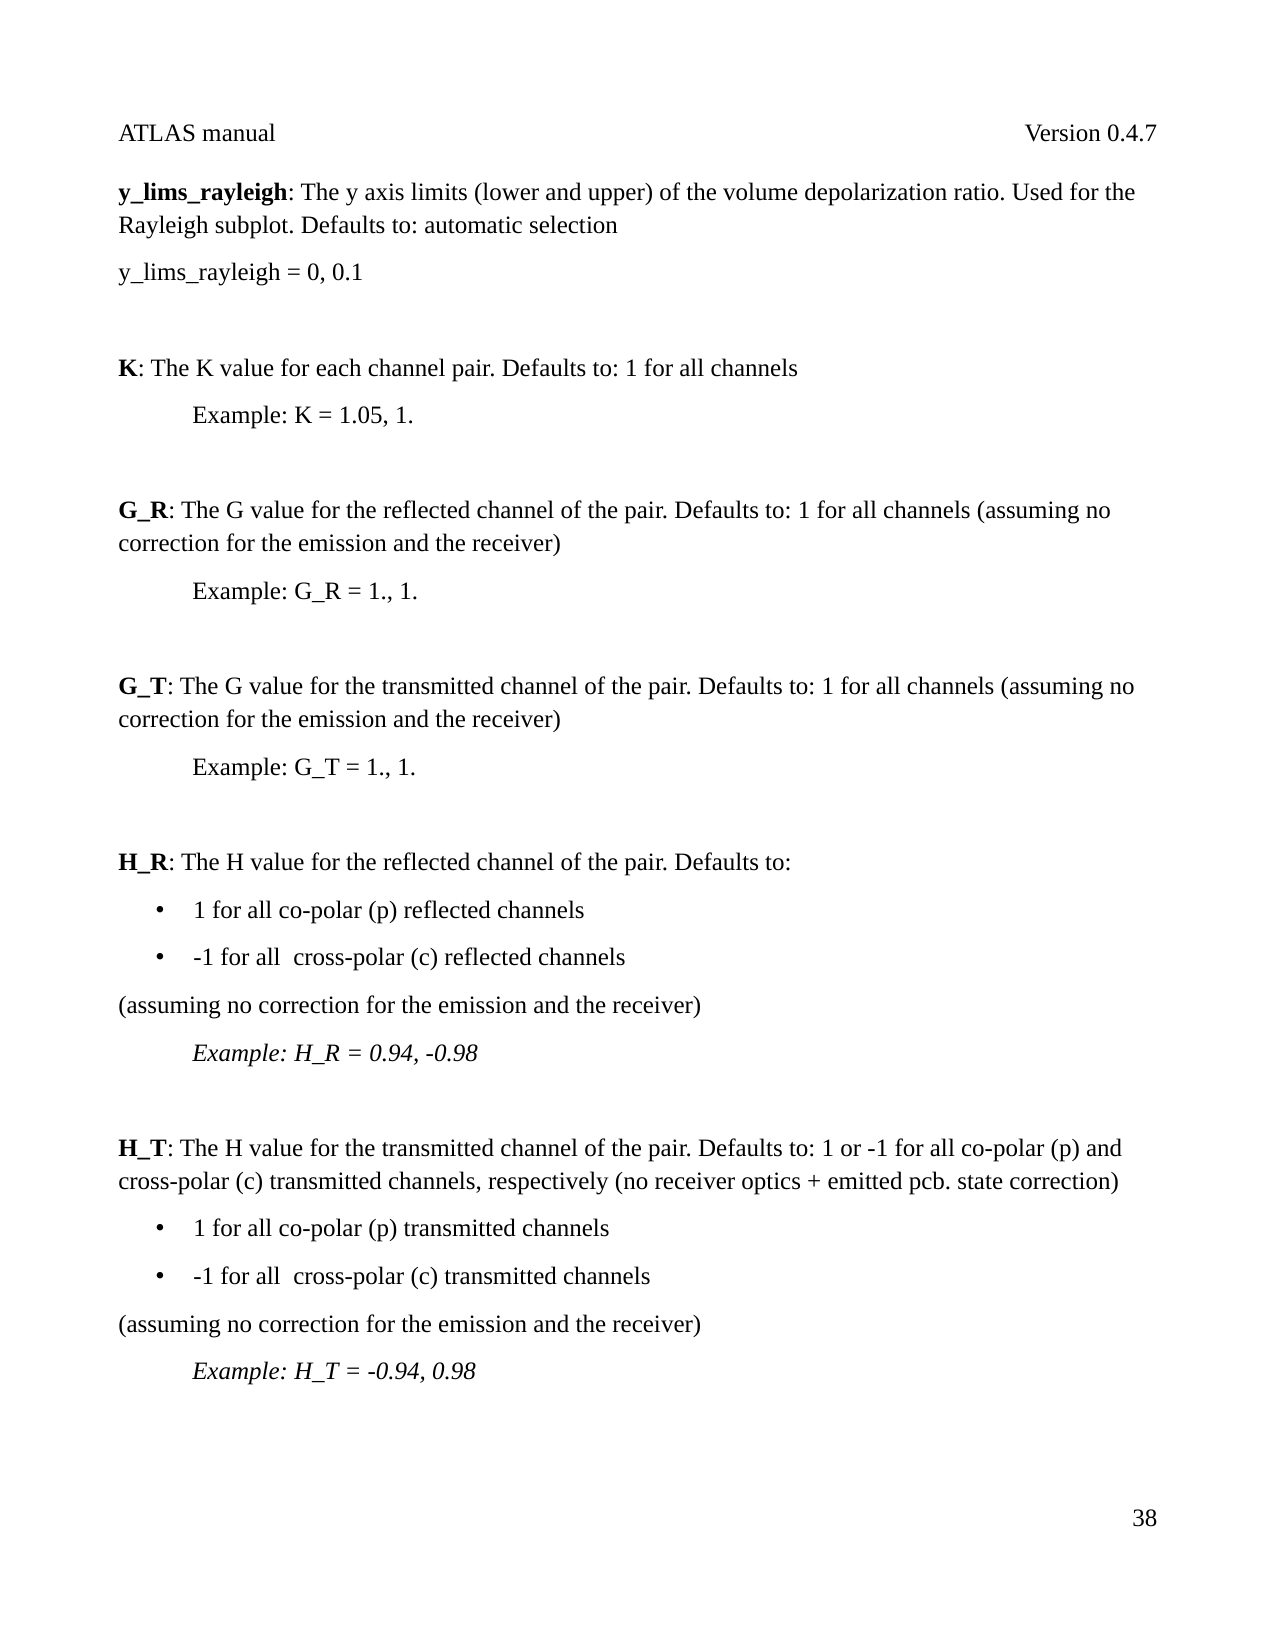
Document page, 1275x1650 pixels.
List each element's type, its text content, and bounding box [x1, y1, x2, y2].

text Example: H_T = -0.94, 0.98 [118, 1356, 1157, 1385]
list -1 for all cross-polar (c) reflected channels [156, 942, 1157, 971]
text Example: G_T = 1., 1. [118, 752, 1157, 781]
text K: The K value for each channel pair. Defaults to: 1 for all channels [118, 353, 1157, 381]
text (assuming no correction for the emission and the receiver) [118, 990, 1157, 1019]
list 1 for all co-polar (p) reflected channels [156, 895, 1157, 923]
text y_lims_rayleigh = 0, 0.1 [118, 257, 1157, 286]
text G_R: The G value for the reflected channel of the pair. Defaults to: 1 for all channels (assuming no correction for the emission and the receiver) [118, 496, 1157, 557]
list 1 for all co-polar (p) transmitted channels [156, 1213, 1157, 1242]
text G_T: The G value for the transmitted channel of the pair. Defaults to: 1 for all channels (assuming no correction for the emission and the receiver) [118, 671, 1157, 733]
text Example: H_R = 0.94, -0.98 [118, 1038, 1157, 1066]
list -1 for all cross-polar (c) transmitted channels [156, 1261, 1157, 1290]
text y_lims_rayleigh: The y axis limits (lower and upper) of the volume depolarization ratio. Used for the Rayleigh subplot. Defaults to: automatic selection [118, 177, 1157, 239]
text Example: G_R = 1., 1. [118, 576, 1157, 605]
text H_R: The H value for the reflected channel of the pair. Defaults to: [118, 847, 1157, 876]
text Example: K = 1.05, 1. [118, 400, 1157, 429]
text (assuming no correction for the emission and the receiver) [118, 1309, 1157, 1337]
text H_T: The H value for the transmitted channel of the pair. Defaults to: 1 or -1 for all co-polar (p) and cross-polar (c) transmitted channels, respectively (no receiver optics + emitted pcb. state correction) [118, 1133, 1157, 1194]
